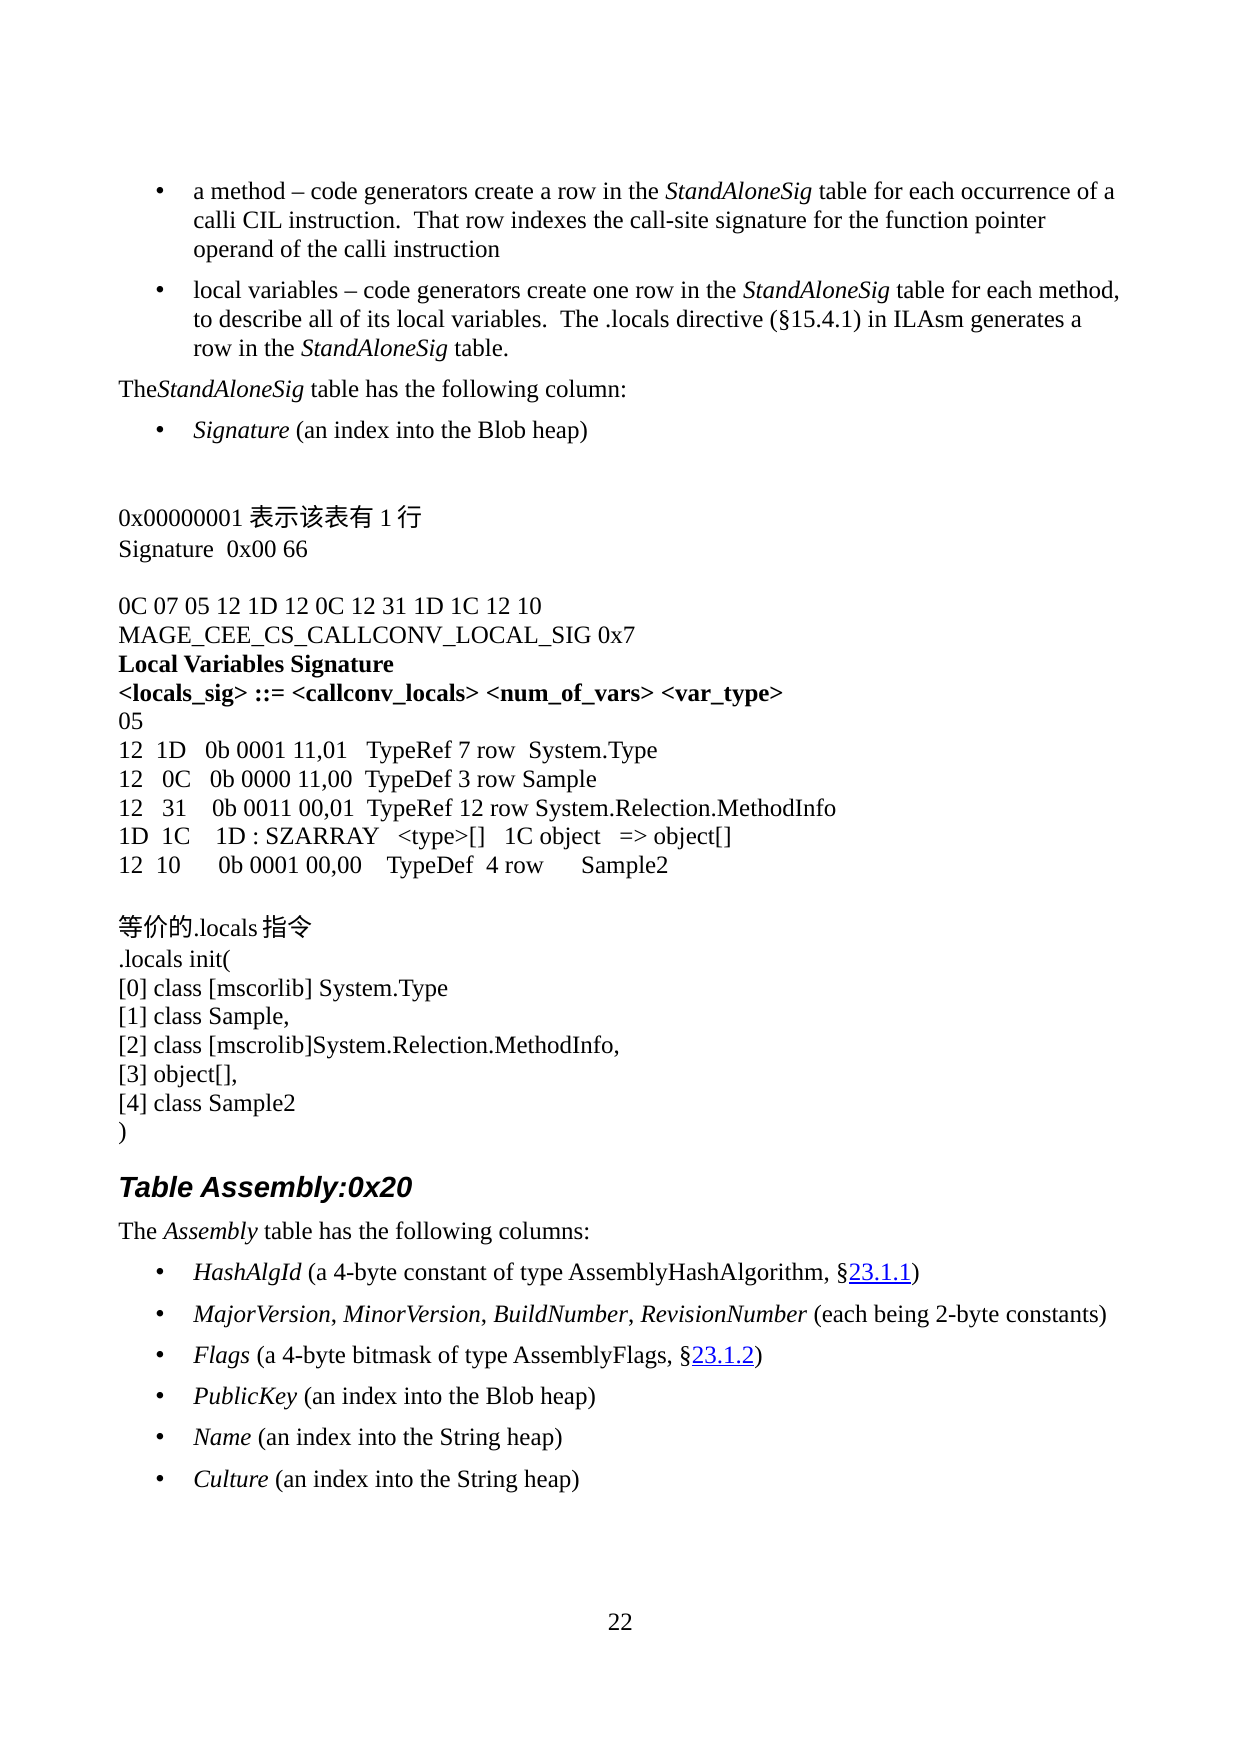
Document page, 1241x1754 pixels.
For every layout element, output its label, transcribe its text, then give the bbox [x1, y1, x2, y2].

text [4] class Sample2 [118, 1088, 1122, 1116]
list Signature (an index into the Blob heap) [156, 415, 1122, 444]
text 12 10 0b 0001 00,00 TypeDef 4 row Sample2 [118, 850, 1122, 879]
text 0x00000001 表示该表有1行 [118, 498, 1122, 534]
text <locals_sig> ::= <callconv_locals> <num_of_vars> <var_type> [118, 678, 1122, 706]
text The Assembly table has the following columns: [118, 1216, 1122, 1245]
list Name (an index into the String heap) [156, 1422, 1122, 1451]
list Culture (an index into the String heap) [156, 1464, 1122, 1492]
text [2] class [mscrolib]System.Relection.MethodInfo, [118, 1030, 1122, 1059]
text [3] object[], [118, 1059, 1122, 1088]
subtitle Table Assembly:0x20 [118, 1170, 1122, 1204]
text MAGE_CEE_CS_CALLCONV_LOCAL_SIG 0x7 [118, 620, 1122, 649]
text TheStandAloneSig table has the following column: [118, 374, 1122, 403]
list MajorVersion, MinorVersion, BuildNumber, RevisionNumber (each being 2-byte constants) [156, 1299, 1122, 1327]
list local variables – code generators create one row in the StandAloneSig table for each method, to describe all of its local variables. The .locals directive (§15.4.1) in ILAsm generates a row in the StandAloneSig table. [156, 275, 1122, 361]
text [1] class Sample, [118, 1001, 1122, 1030]
list HashAlgId (a 4-byte constant of type AssemblyHashAlgorithm, §23.1.1) [156, 1257, 1122, 1286]
text 等价的.locals指令 [118, 908, 1122, 944]
text .locals init( [118, 944, 1122, 973]
text Local Variables Signature [118, 649, 1122, 678]
text 1D 1C 1D : SZARRAY <type>[] 1C object => object[] [118, 821, 1122, 850]
list a method – code generators create a row in the StandAloneSig table for each occurrence of a calli CIL instruction. That row indexes the call-site signature for the function pointer operand of the calli instruction [156, 176, 1122, 263]
text Signature 0x00 66 [118, 534, 1122, 563]
list Flags (a 4-byte bitmask of type AssemblyFlags, §23.1.2) [156, 1340, 1122, 1369]
text ) [118, 1116, 1122, 1145]
text 12 0C 0b 0000 11,00 TypeDef 3 row Sample [118, 764, 1122, 793]
text 05 [118, 706, 1122, 735]
list PublicKey (an index into the Blob heap) [156, 1381, 1122, 1410]
text 0C 07 05 12 1D 12 0C 12 31 1D 1C 12 10 [118, 591, 1122, 620]
text 12 1D 0b 0001 11,01 TypeRef 7 row System.Type [118, 735, 1122, 764]
text 12 31 0b 0011 00,01 TypeRef 12 row System.Relection.MethodInfo [118, 793, 1122, 821]
text [0] class [mscorlib] System.Type [118, 973, 1122, 1001]
